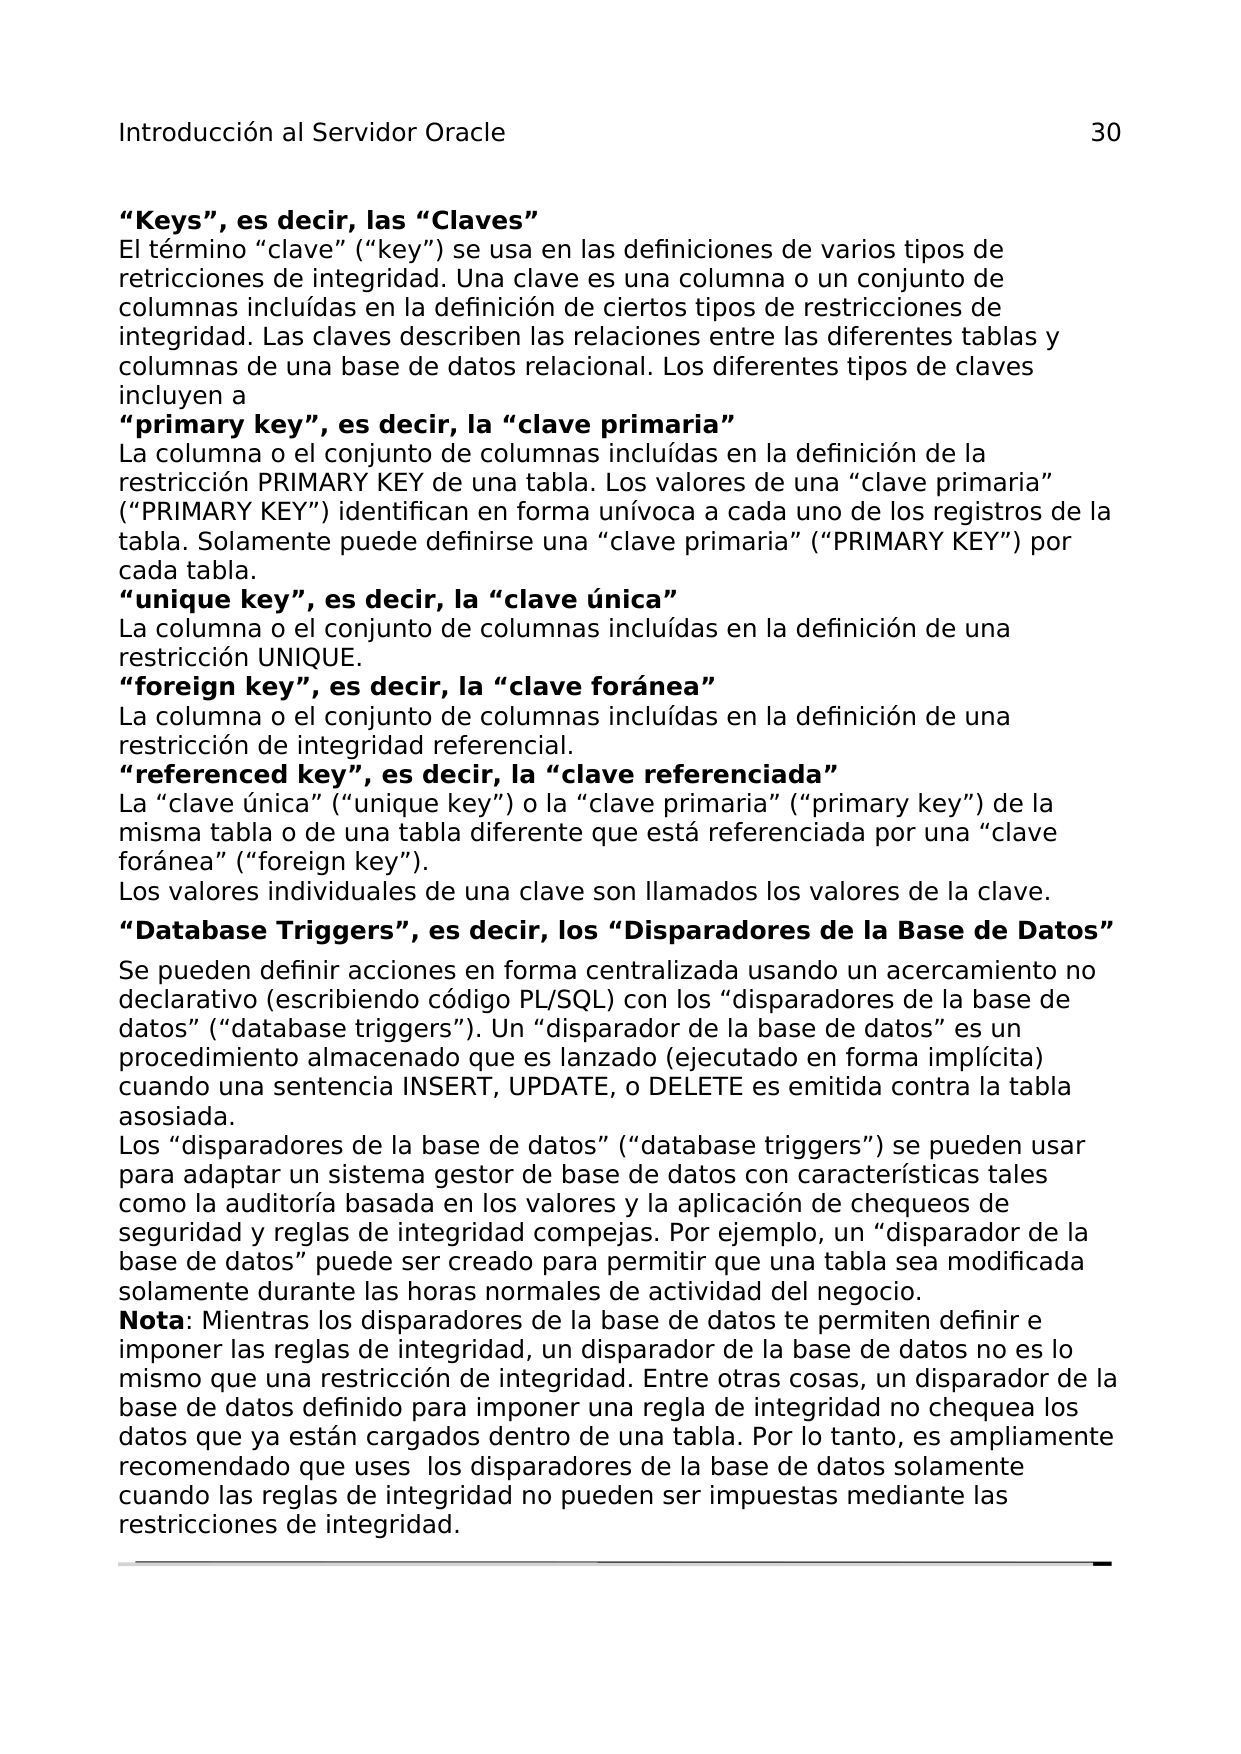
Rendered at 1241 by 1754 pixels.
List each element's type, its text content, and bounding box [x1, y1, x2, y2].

text Se pueden definir acciones en forma centralizada usando un acercamiento no declarativo (escribiendo código PL/SQL) con los “disparadores de la base de datos” (“database triggers”). Un “disparador de la base de datos” es un procedimiento almacenado que es lanzado (ejecutado en forma implícita) cuando una sentencia INSERT, UPDATE, o DELETE es emitida contra la tabla asosiada. [118, 956, 1122, 1131]
text “unique key”, es decir, la “clave única” [118, 585, 1122, 614]
text La columna o el conjunto de columnas incluídas en la definición de la restricción PRIMARY KEY de una tabla. Los valores de una “clave primaria” (“PRIMARY KEY”) identifican en forma unívoca a cada uno de los registros de la tabla. Solamente puede definirse una “clave primaria” (“PRIMARY KEY”) por cada tabla. [118, 439, 1122, 585]
text Nota: Mientras los disparadores de la base de datos te permiten definir e imponer las reglas de integridad, un disparador de la base de datos no es lo mismo que una restricción de integridad. Entre otras cosas, un disparador de la base de datos definido para imponer una regla de integridad no chequea los datos que ya están cargados dentro de una tabla. Por lo tanto, es ampliamente recomendado que uses los disparadores de la base de datos solamente cuando las reglas de integridad no pueden ser impuestas mediante las restricciones de integridad. [118, 1306, 1122, 1539]
text “Database Triggers”, es decir, los “Disparadores de la Base de Datos” [118, 916, 1122, 946]
text “primary key”, es decir, la “clave primaria” [118, 410, 1122, 439]
text El término “clave” (“key”) se usa en las definiciones de varios tipos de retricciones de integridad. Una clave es una columna o un conjunto de columnas incluídas en la definición de ciertos tipos de restricciones de integridad. Las claves describen las relaciones entre las diferentes tablas y columnas de una base de datos relacional. Los diferentes tipos de claves incluyen a [118, 235, 1122, 410]
text La “clave única” (“unique key”) o la “clave primaria” (“primary key”) de la misma tabla o de una tabla diferente que está referenciada por una “clave foránea” (“foreign key”). [118, 789, 1122, 877]
text “Keys”, es decir, las “Claves” [118, 206, 1122, 235]
text “foreign key”, es decir, la “clave foránea” [118, 673, 1122, 702]
text “referenced key”, es decir, la “clave referenciada” [118, 760, 1122, 789]
text La columna o el conjunto de columnas incluídas en la definición de una restricción de integridad referencial. [118, 702, 1122, 760]
text Los “disparadores de la base de datos” (“database triggers”) se pueden usar para adaptar un sistema gestor de base de datos con características tales como la auditoría basada en los valores y la aplicación de chequeos de seguridad y reglas de integridad compejas. Por ejemplo, un “disparador de la base de datos” puede ser creado para permitir que una tabla sea modificada solamente durante las horas normales de actividad del negocio. [118, 1131, 1122, 1306]
text La columna o el conjunto de columnas incluídas en la definición de una restricción UNIQUE. [118, 614, 1122, 673]
text Los valores individuales de una clave son llamados los valores de la clave. [118, 877, 1122, 906]
